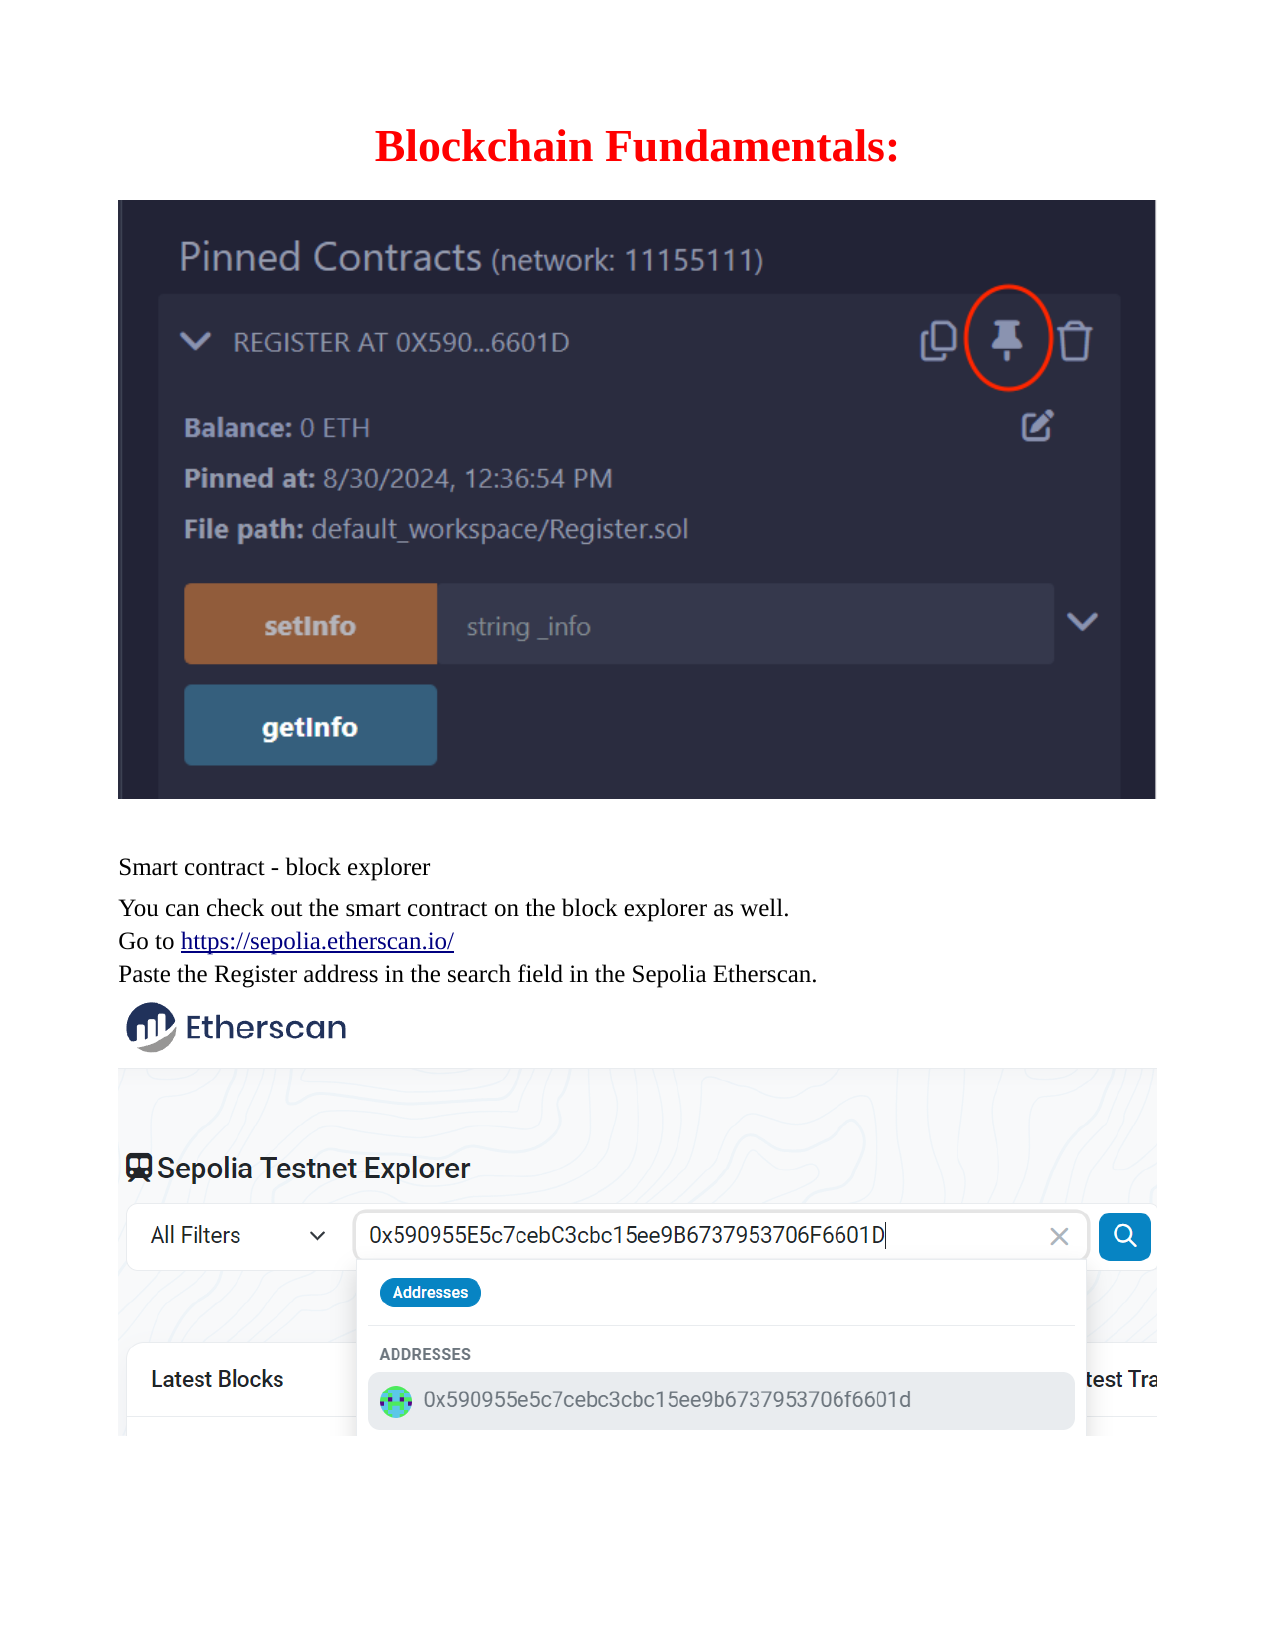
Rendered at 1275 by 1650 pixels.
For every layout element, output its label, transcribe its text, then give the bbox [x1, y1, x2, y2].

text Paste the Register address in the search field in the Sepolia Etherscan. [118, 959, 1157, 988]
picture [118, 200, 1157, 799]
text You can check out the smart contract on the block explorer as well. [118, 893, 1157, 922]
subtitle Smart contract - block explorer [118, 852, 1157, 881]
text Go to https://sepolia.etherscan.io/ [118, 926, 1157, 955]
picture [118, 992, 1157, 1436]
